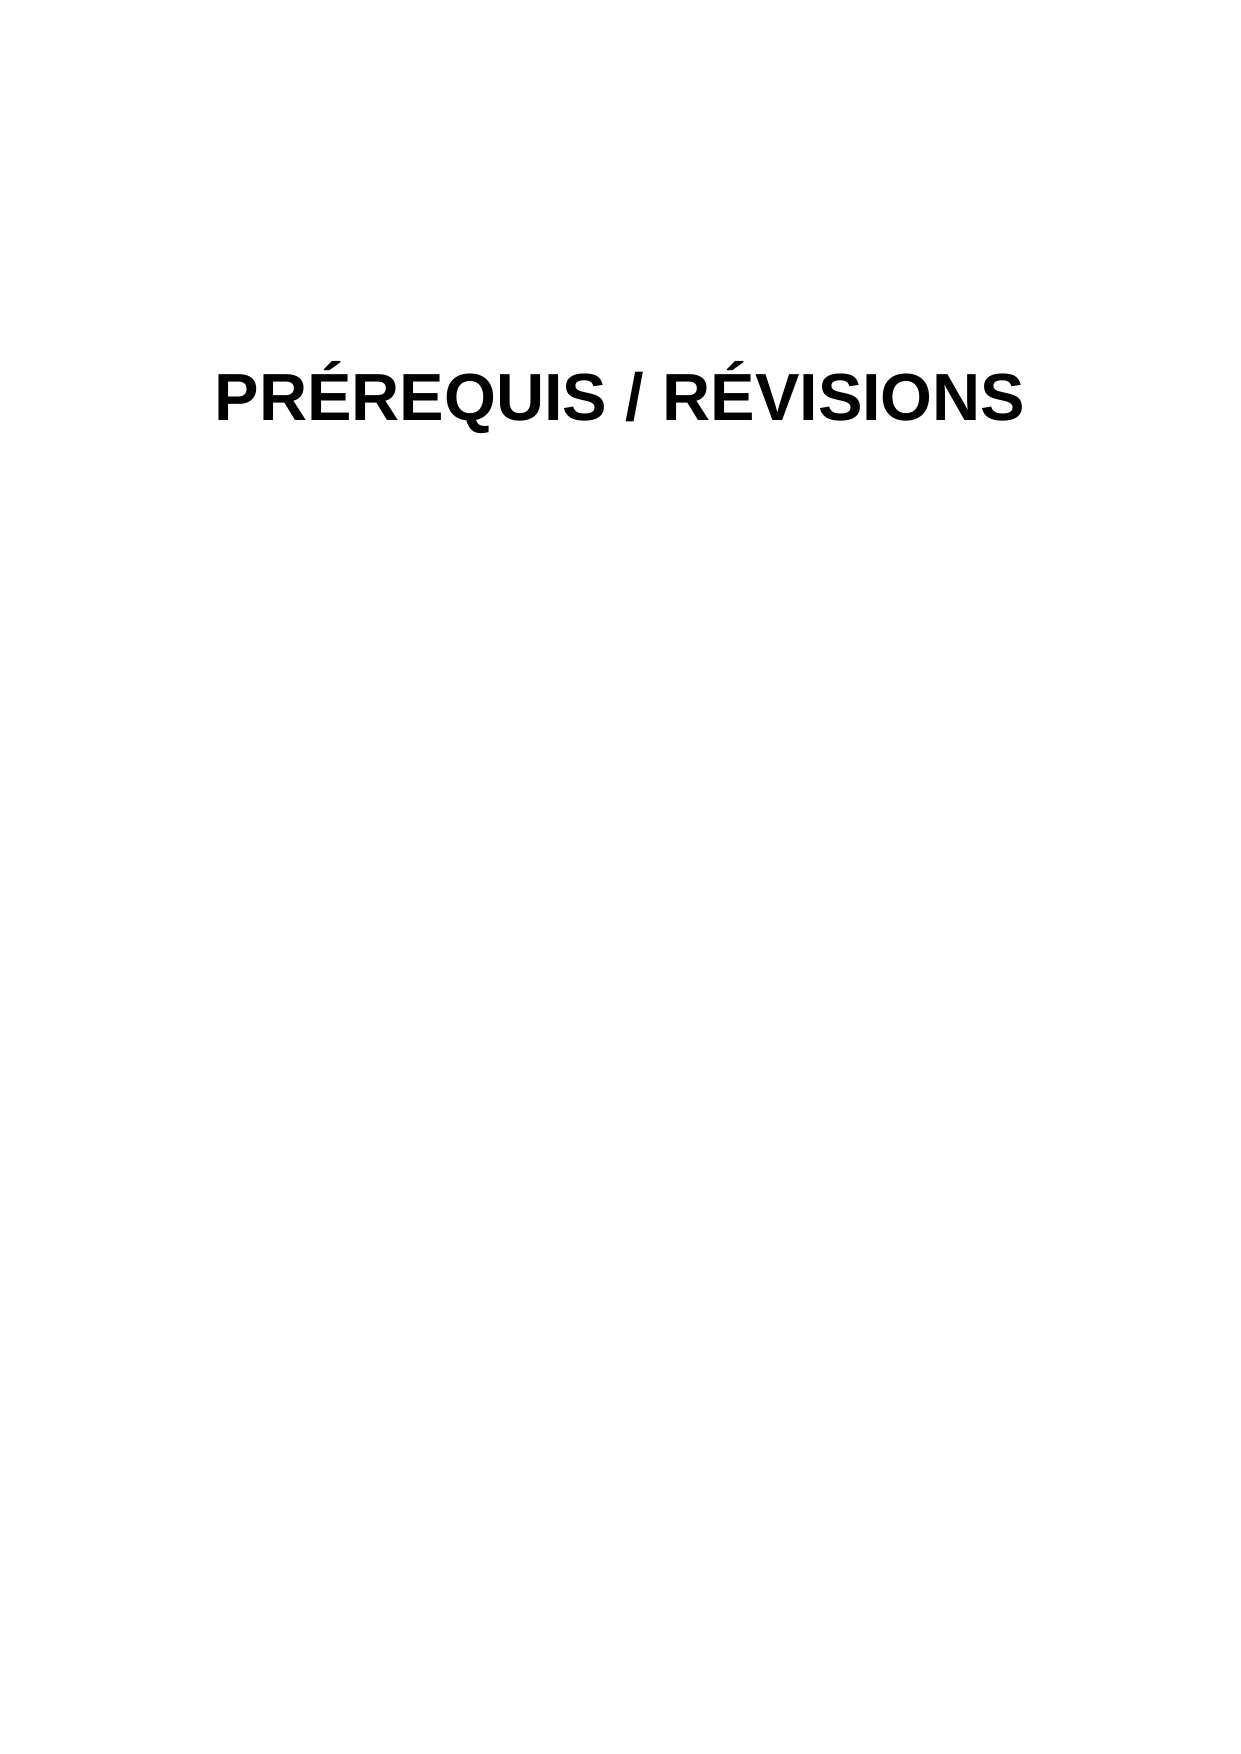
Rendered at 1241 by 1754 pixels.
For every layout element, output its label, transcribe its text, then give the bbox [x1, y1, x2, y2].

text Prérequis / Révisions [118, 358, 1122, 434]
